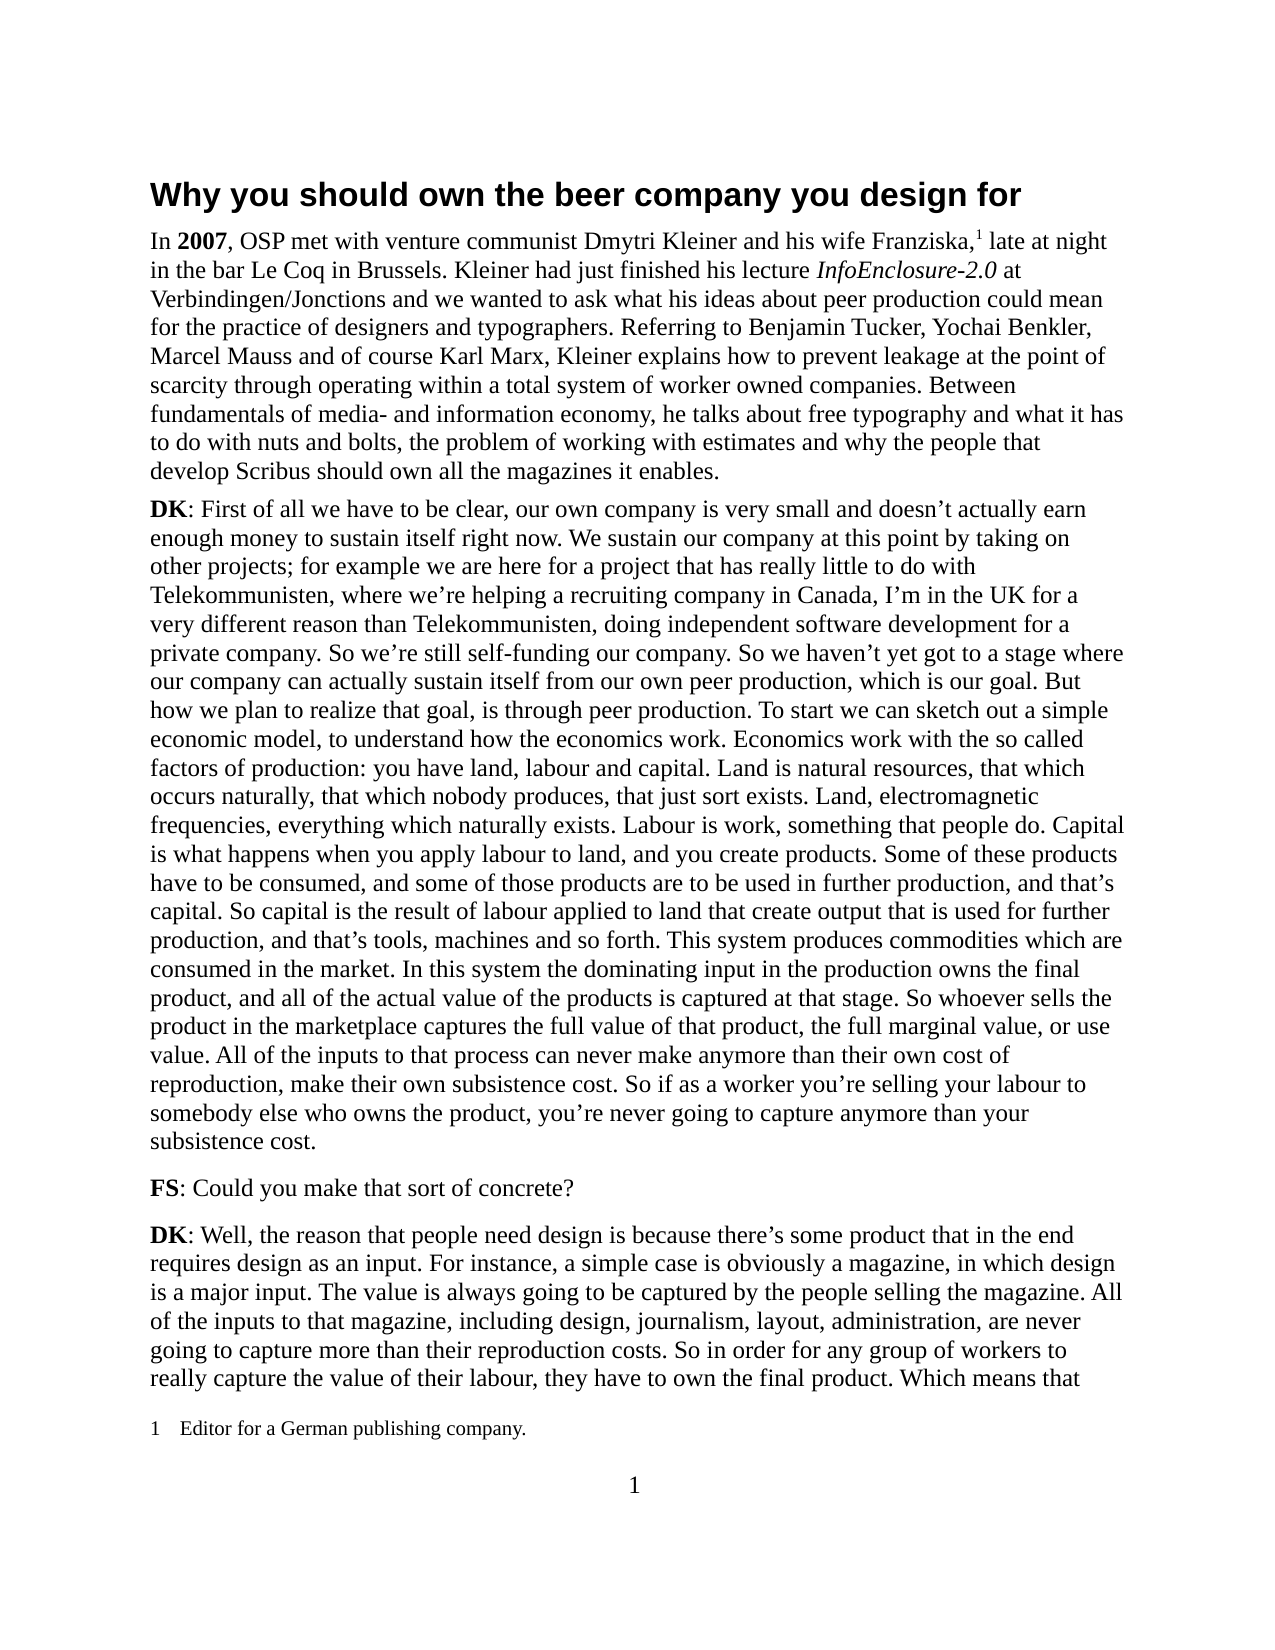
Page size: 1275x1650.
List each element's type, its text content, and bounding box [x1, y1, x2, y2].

text Editor for a German publishing company. [150, 1416, 1125, 1440]
text In 2007, OSP met with venture communist Dmytri Kleiner and his wife Franziska, late at night in the bar Le Coq in Brussels. Kleiner had just finished his lecture InfoEnclosure-2.0 at Verbindingen/Jonctions and we wanted to ask what his ideas about peer production could mean for the practice of designers and typographers. Referring to Benjamin Tucker, Yochai Benkler, Marcel Mauss and of course Karl Marx, Kleiner explains how to prevent leakage at the point of scarcity through operating within a total system of worker owned companies. Between fundamentals of media- and information economy, he talks about free typography and what it has to do with nuts and bolts, the problem of working with estimates and why the people that develop Scribus should own all the magazines it enables. [150, 226, 1125, 485]
text FS: Could you make that sort of concrete? [150, 1173, 1125, 1202]
text DK: Well, the reason that people need design is because there’s some product that in the end requires design as an input. For instance, a simple case is obviously a magazine, in which design is a major input. The value is always going to be captured by the people selling the magazine. All of the inputs to that magazine, including design, journalism, layout, administration, are never going to capture more than their reproduction costs. So in order for any group of workers to really capture the value of their labour, they have to own the final product. Which means that [150, 1220, 1125, 1392]
text DK: First of all we have to be clear, our own company is very small and doesn’t actually earn enough money to sustain itself right now. We sustain our company at this point by taking on other projects; for example we are here for a project that has really little to do with Telekommunisten, where we’re helping a recruiting company in Canada, I’m in the UK for a very different reason than Telekommunisten, doing independent software development for a private company. So we’re still self-funding our company. So we haven’t yet got to a stage where our company can actually sustain itself from our own peer production, which is our goal. But how we plan to realize that goal, is through peer production. To start we can sketch out a simple economic model, to understand how the economics work. Economics work with the so called factors of production: you have land, labour and capital. Land is natural resources, that which occurs naturally, that which nobody produces, that just sort exists. Land, electromagnetic frequencies, everything which naturally exists. Labour is work, something that people do. Capital is what happens when you apply labour to land, and you create products. Some of these products have to be consumed, and some of those products are to be used in further production, and that’s capital. So capital is the result of labour applied to land that create output that is used for further production, and that’s tools, machines and so forth. This system produces commodities which are consumed in the market. In this system the dominating input in the production owns the final product, and all of the actual value of the products is captured at that stage. So whoever sells the product in the marketplace captures the full value of that product, the full marginal value, or use value. All of the inputs to that process can never make anymore than their own cost of reproduction, make their own subsistence cost. So if as a worker you’re selling your labour to somebody else who owns the product, you’re never going to capture anymore than your subsistence cost. [150, 494, 1125, 1155]
subtitle Why you should own the beer company you design for [150, 175, 1125, 214]
